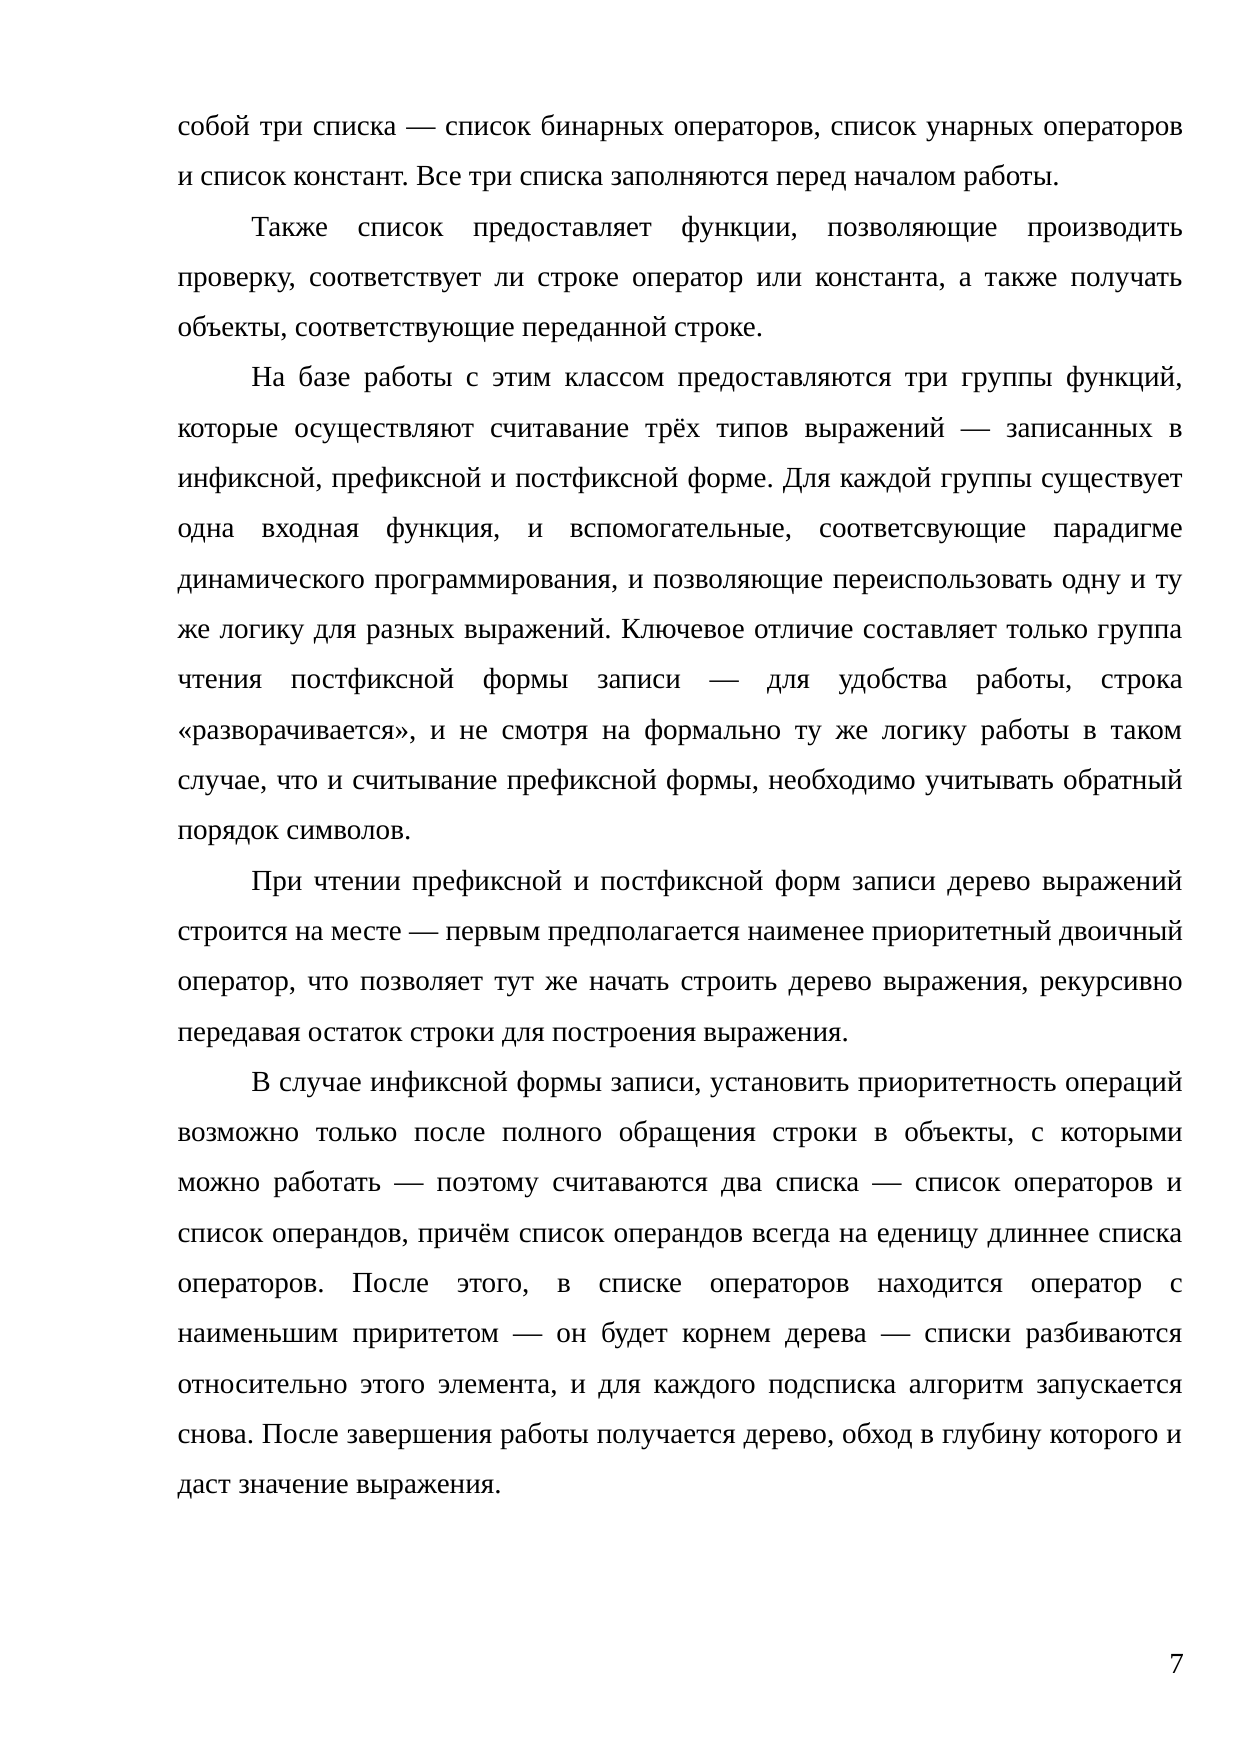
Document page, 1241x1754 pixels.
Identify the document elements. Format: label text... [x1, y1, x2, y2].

text собой три списка — список бинарных операторов, список унарных операторов и список констант. Все три списка заполняются перед началом работы. [177, 108, 1183, 192]
text На базе работы с этим классом предоставляются три группы функций, которые осуществляют считавание трёх типов выражений — записанных в инфиксной, префиксной и постфиксной форме. Для каждой группы существует одна входная функция, и вспомогательные, соответсвующие парадигме динамического программирования, и позволяющие переиспользовать одну и ту же логику для разных выражений. Ключевое отличие составляет только группа чтения постфиксной формы записи — для удобства работы, строка «разворачивается», и не смотря на формально ту же логику работы в таком случае, что и считывание префиксной формы, необходимо учитывать обратный порядок символов. [177, 359, 1183, 846]
text При чтении префиксной и постфиксной форм записи дерево выражений строится на месте — первым предполагается наименее приоритетный двоичный оператор, что позволяет тут же начать строить дерево выражения, рекурсивно передавая остаток строки для построения выражения. [177, 863, 1183, 1047]
text В случае инфиксной формы записи, установить приоритетность операций возможно только после полного обращения строки в объекты, с которыми можно работать — поэтому считаваются два списка — список операторов и список операндов, причём список операндов всегда на еденицу длиннее списка операторов. После этого, в списке операторов находится оператор с наименьшим приритетом — он будет корнем дерева — списки разбиваются относительно этого элемента, и для каждого подсписка алгоритм запускается снова. После завершения работы получается дерево, обход в глубину которого и даст значение выражения. [177, 1064, 1183, 1500]
text Также список предоставляет функции, позволяющие производить проверку, соответствует ли строке оператор или константа, а также получать объекты, соответствующие переданной строке. [177, 209, 1183, 343]
